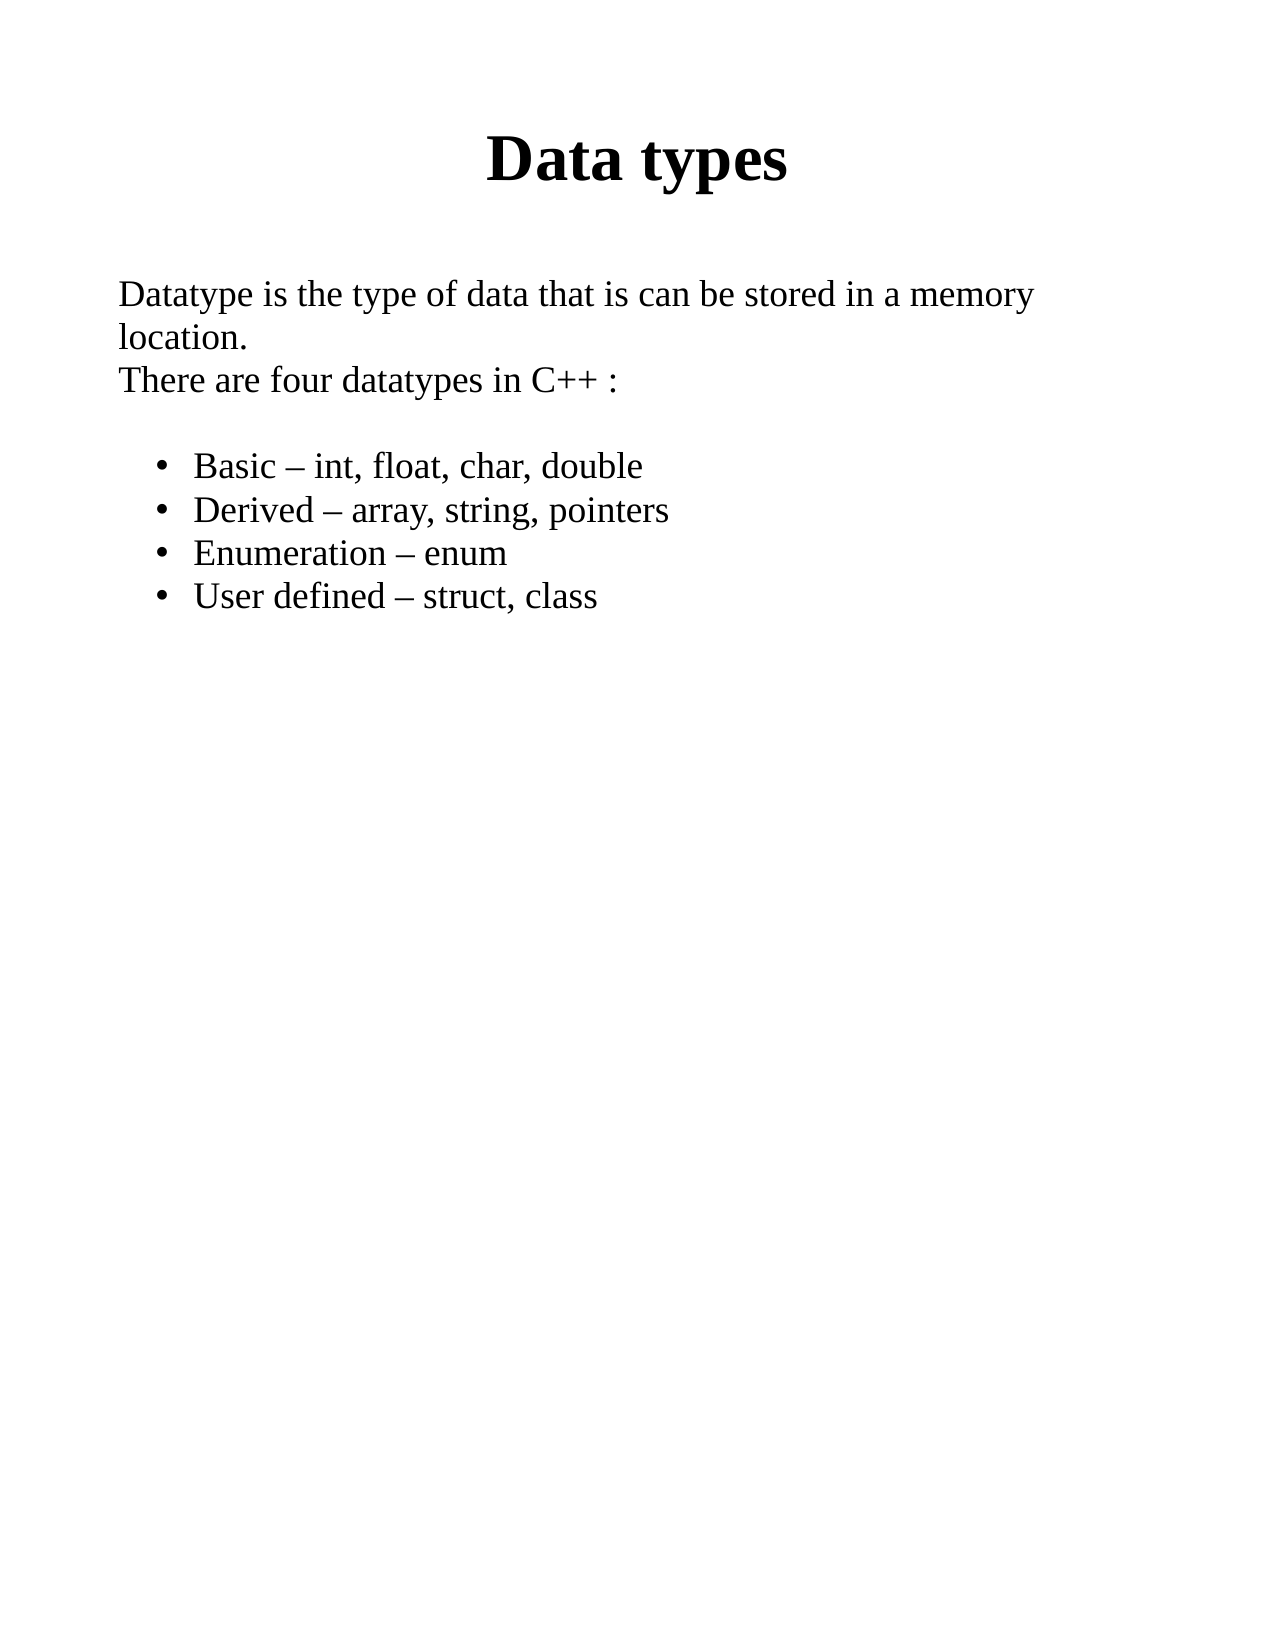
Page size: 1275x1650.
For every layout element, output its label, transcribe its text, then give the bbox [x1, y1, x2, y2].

text There are four datatypes in C++ : [118, 358, 1157, 401]
list User defined – struct, class [156, 573, 1157, 616]
list Derived – array, string, pointers [156, 487, 1157, 530]
text Datatype is the type of data that is can be stored in a memory location. [118, 271, 1157, 358]
list Enumeration – enum [156, 530, 1157, 573]
list Basic – int, float, char, double [156, 444, 1157, 487]
text Data types [118, 118, 1157, 195]
